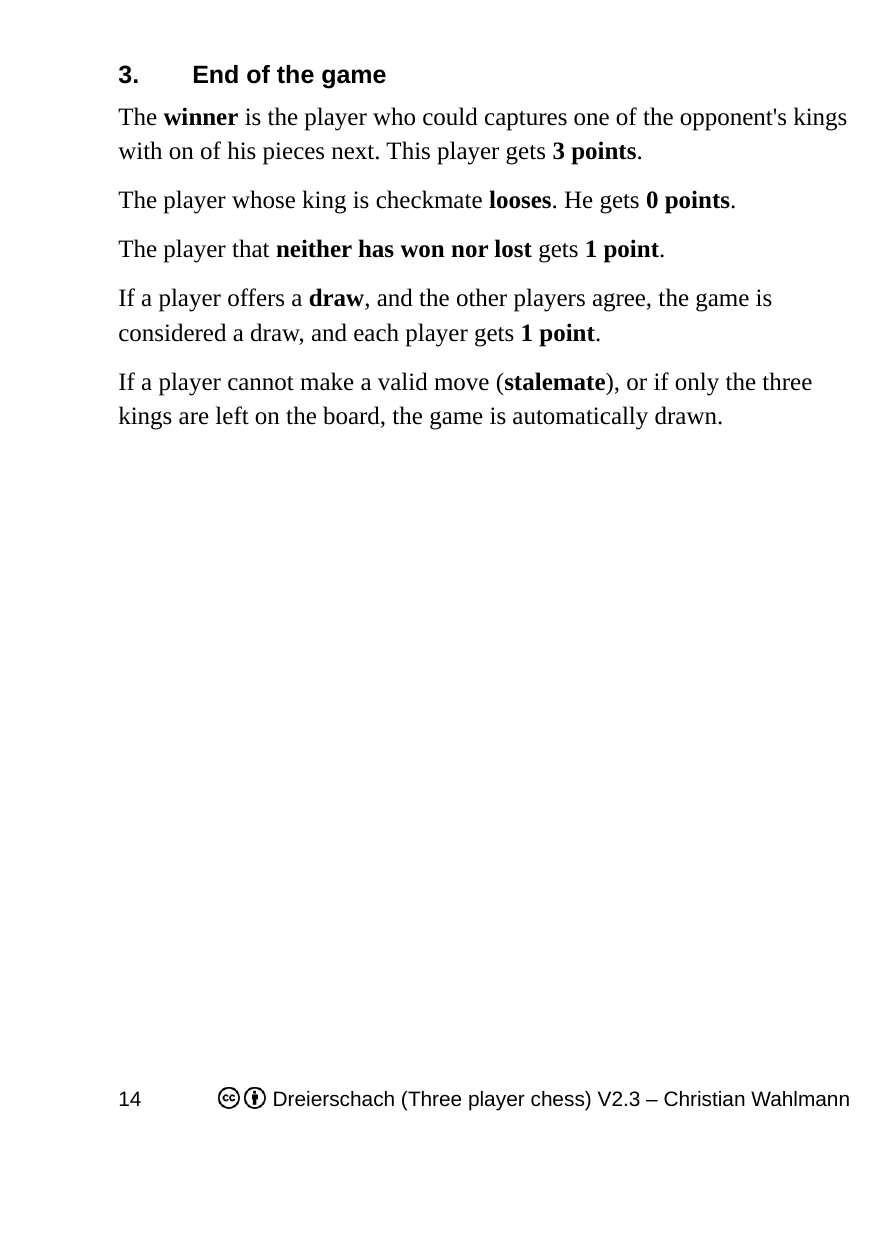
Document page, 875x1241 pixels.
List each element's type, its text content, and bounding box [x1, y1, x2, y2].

subtitle End of the game [118, 60, 850, 89]
text If a player cannot make a valid move (stalemate), or if only the three kings are left on the board, the game is automatically drawn. [118, 367, 850, 430]
text The winner is the player who could captures one of the opponent's kings with on of his pieces next. This player gets 3 points. [118, 102, 850, 165]
picture [216, 1085, 267, 1110]
text If a player offers a draw, and the other players agree, the game is considered a draw, and each player gets 1 point. [118, 283, 850, 347]
text The player whose king is checkmate looses. He gets 0 points. [118, 185, 850, 214]
text The player that neither has won nor lost gets 1 point. [118, 234, 850, 263]
